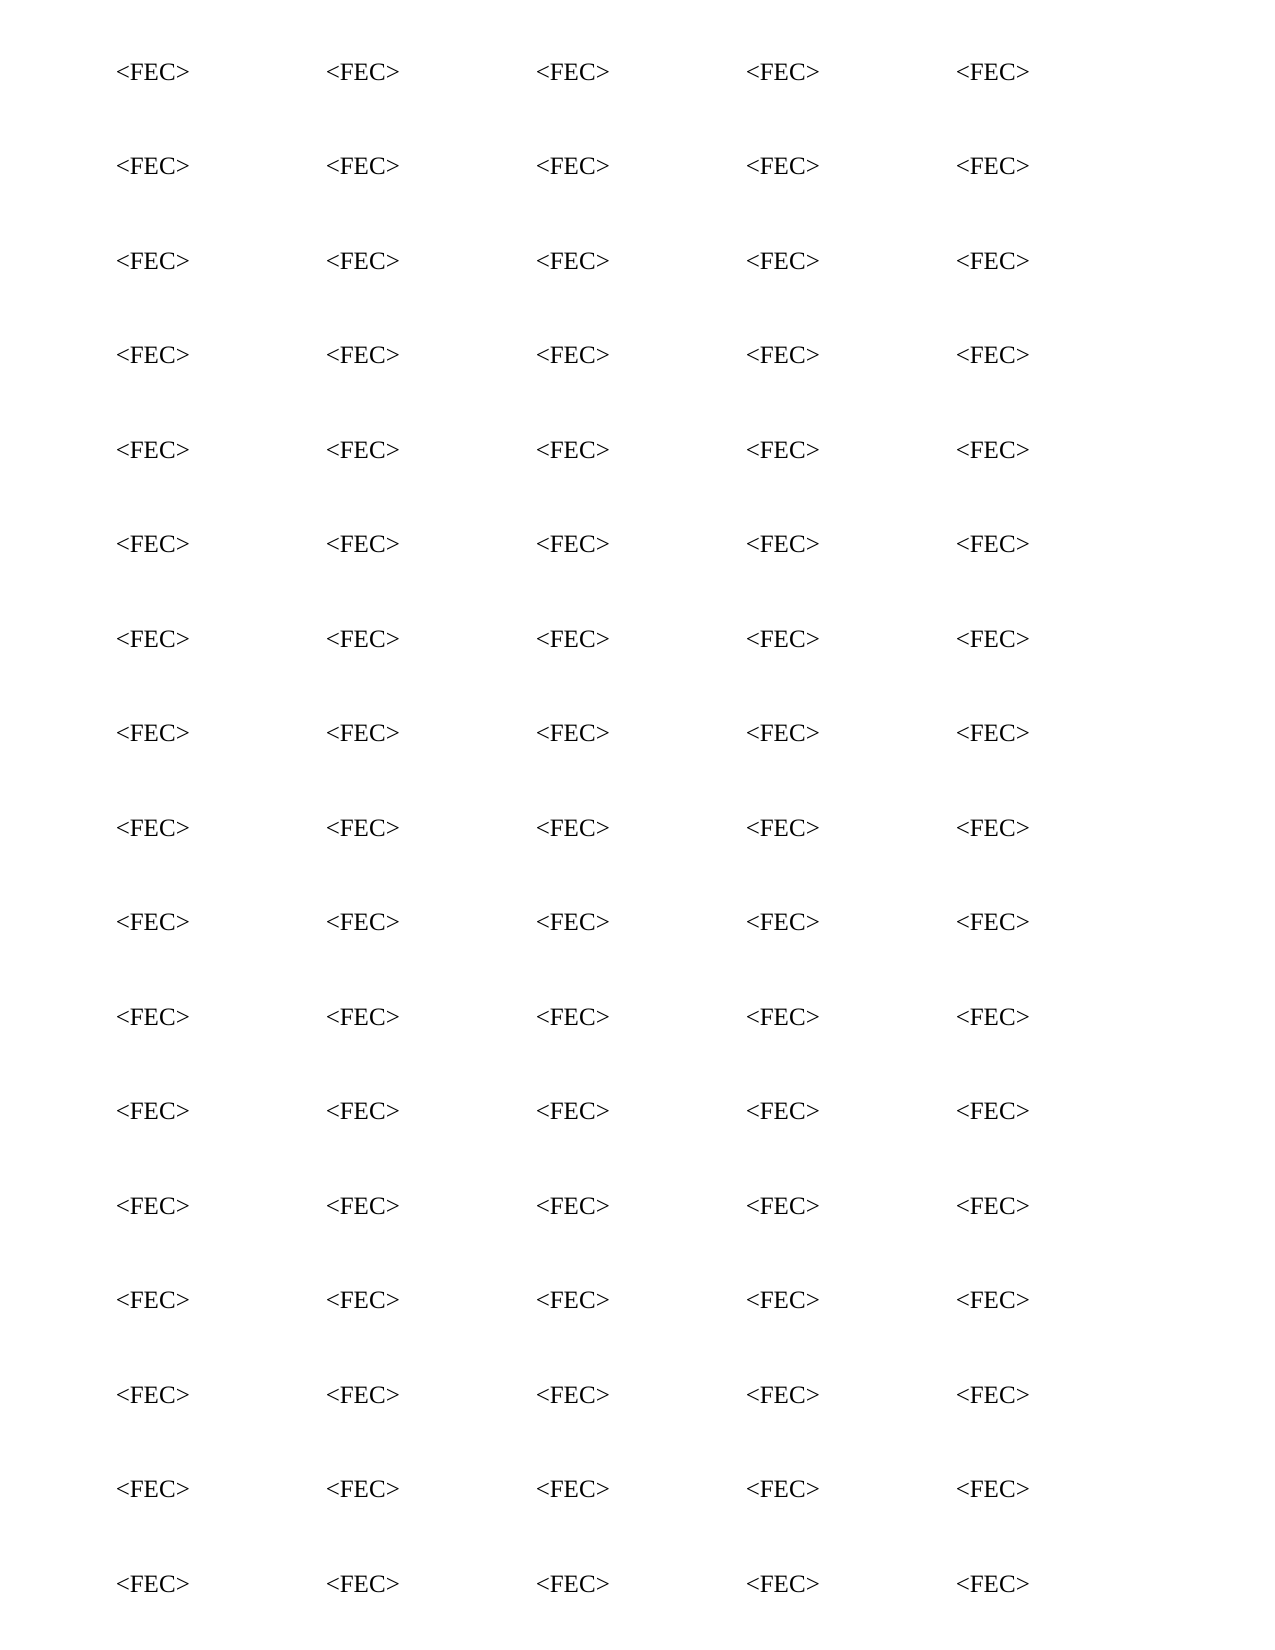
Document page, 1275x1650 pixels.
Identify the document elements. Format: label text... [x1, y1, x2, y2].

text <FEC> [746, 718, 937, 747]
text <FEC> [956, 340, 1147, 369]
text <FEC> [116, 624, 307, 653]
text <FEC> [746, 435, 937, 464]
text <FEC> [326, 435, 517, 464]
text <FEC> [116, 1285, 307, 1314]
text <FEC> [326, 1002, 517, 1031]
text <FEC> [326, 624, 517, 653]
text <FEC> [116, 1474, 307, 1503]
text <FEC> [746, 1096, 937, 1125]
text <FEC> [326, 718, 517, 747]
text <FEC> [536, 813, 727, 842]
text <FEC> [536, 907, 727, 936]
text <FEC> [116, 246, 307, 275]
text <FEC> [536, 340, 727, 369]
text <FEC> [116, 1380, 307, 1408]
text <FEC> [536, 151, 727, 180]
text <FEC> [116, 340, 307, 369]
text <FEC> [326, 1285, 517, 1314]
text <FEC> [116, 1002, 307, 1031]
text <FEC> [326, 529, 517, 558]
text <FEC> [536, 435, 727, 464]
text <FEC> [116, 718, 307, 747]
text <FEC> [536, 1285, 727, 1314]
text <FEC> [956, 1002, 1147, 1031]
text <FEC> [116, 1096, 307, 1125]
text <FEC> [536, 246, 727, 275]
text <FEC> [746, 151, 937, 180]
text <FEC> [116, 151, 307, 180]
text <FEC> [326, 340, 517, 369]
text <FEC> [326, 1474, 517, 1503]
text <FEC> [956, 1191, 1147, 1219]
text <FEC> [956, 246, 1147, 275]
text <FEC> [746, 907, 937, 936]
text <FEC> [326, 813, 517, 842]
text <FEC> [746, 1380, 937, 1408]
text <FEC> [536, 1569, 727, 1597]
text <FEC> [746, 1002, 937, 1031]
text <FEC> [326, 907, 517, 936]
text <FEC> [956, 1474, 1147, 1503]
text <FEC> [746, 813, 937, 842]
text <FEC> [536, 718, 727, 747]
text <FEC> [326, 1380, 517, 1408]
text <FEC> [956, 1096, 1147, 1125]
text <FEC> [536, 1096, 727, 1125]
text <FEC> [746, 1191, 937, 1219]
text <FEC> [116, 435, 307, 464]
text <FEC> [956, 435, 1147, 464]
text <FEC> [116, 907, 307, 936]
text <FEC> [536, 57, 727, 86]
text <FEC> [536, 624, 727, 653]
text <FEC> [956, 624, 1147, 653]
text <FEC> [116, 1191, 307, 1219]
text <FEC> [536, 1380, 727, 1408]
text <FEC> [746, 529, 937, 558]
text <FEC> [326, 1191, 517, 1219]
text <FEC> [956, 1380, 1147, 1408]
text <FEC> [326, 57, 517, 86]
text <FEC> [956, 907, 1147, 936]
text <FEC> [746, 57, 937, 86]
text <FEC> [536, 1474, 727, 1503]
text <FEC> [956, 57, 1147, 86]
text <FEC> [746, 1285, 937, 1314]
text <FEC> [746, 246, 937, 275]
text <FEC> [536, 529, 727, 558]
text <FEC> [326, 1096, 517, 1125]
text <FEC> [116, 813, 307, 842]
text <FEC> [956, 813, 1147, 842]
text <FEC> [746, 624, 937, 653]
text <FEC> [746, 1569, 937, 1597]
text <FEC> [956, 529, 1147, 558]
text <FEC> [746, 1474, 937, 1503]
text <FEC> [746, 340, 937, 369]
text <FEC> [116, 57, 307, 86]
text <FEC> [956, 1285, 1147, 1314]
text <FEC> [326, 151, 517, 180]
text <FEC> [536, 1191, 727, 1219]
text <FEC> [326, 246, 517, 275]
text <FEC> [326, 1569, 517, 1597]
text <FEC> [116, 1569, 307, 1597]
text <FEC> [116, 529, 307, 558]
text <FEC> [536, 1002, 727, 1031]
text <FEC> [956, 718, 1147, 747]
text <FEC> [956, 1569, 1147, 1597]
text <FEC> [956, 151, 1147, 180]
